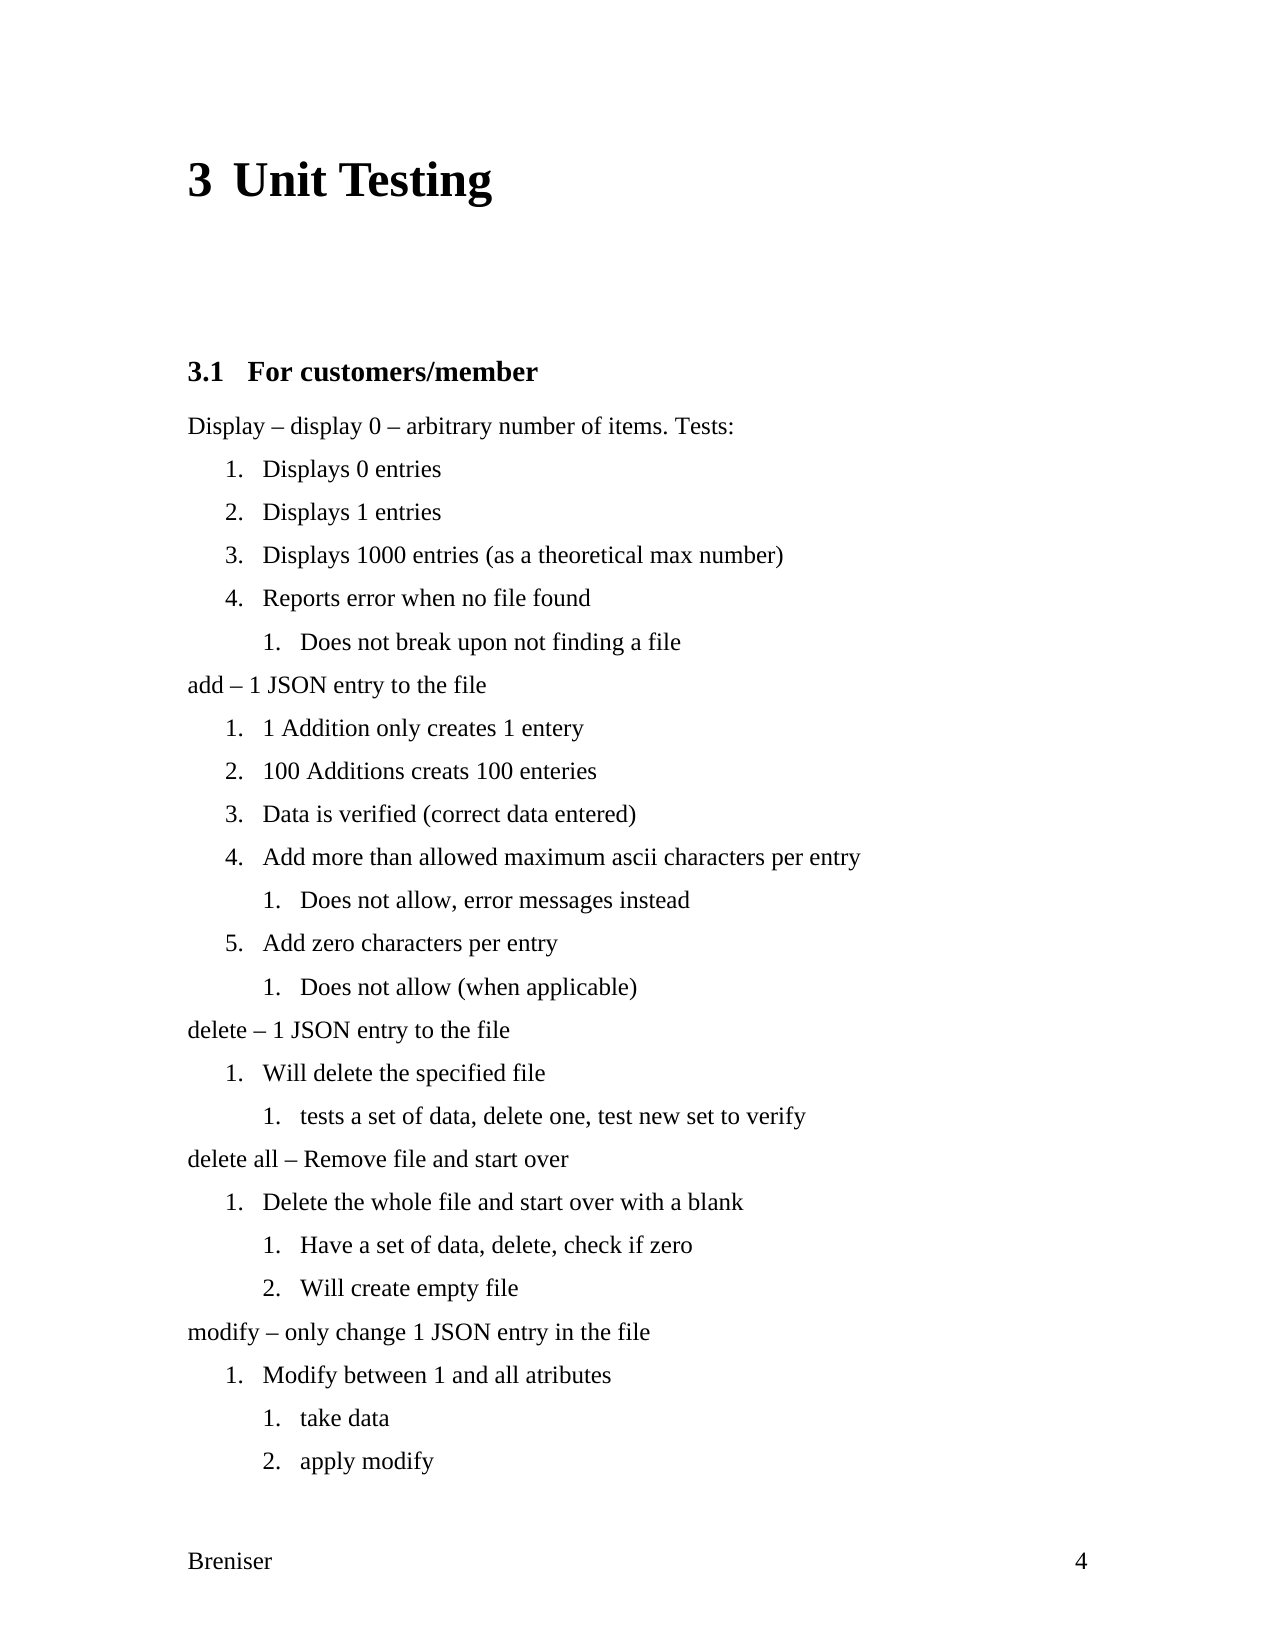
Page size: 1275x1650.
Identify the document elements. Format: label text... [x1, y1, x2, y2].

list Data is verified (correct data entered) [225, 799, 1087, 828]
list Displays 1 entries [225, 497, 1087, 526]
subtitle Unit Testing [187, 150, 1087, 207]
text modify – only change 1 JSON entry in the file [187, 1317, 1087, 1345]
list Will delete the specified file [225, 1058, 1087, 1087]
list Does not break upon not finding a file [262, 627, 1087, 655]
list Will create empty file [262, 1273, 1087, 1302]
text Display – display 0 – arbitrary number of items. Tests: [187, 411, 1087, 440]
list Does not allow, error messages instead [262, 885, 1087, 914]
subtitle For customers/member [187, 354, 1087, 388]
list Displays 1000 entries (as a theoretical max number) [225, 540, 1087, 569]
list Delete the whole file and start over with a blank [225, 1187, 1087, 1216]
text delete all – Remove file and start over [187, 1144, 1087, 1173]
list tests a set of data, delete one, test new set to verify [262, 1101, 1087, 1130]
list Modify between 1 and all atributes [225, 1360, 1087, 1388]
list Displays 0 entries [225, 454, 1087, 483]
list Reports error when no file found [225, 583, 1087, 612]
list 1 Addition only creates 1 entery [225, 713, 1087, 742]
list Add more than allowed maximum ascii characters per entry [225, 842, 1087, 871]
list Add zero characters per entry [225, 928, 1087, 957]
list 100 Additions creats 100 enteries [225, 756, 1087, 785]
list Does not allow (when applicable) [262, 972, 1087, 1000]
list take data [262, 1403, 1087, 1432]
list Have a set of data, delete, check if zero [262, 1230, 1087, 1259]
text add – 1 JSON entry to the file [187, 670, 1087, 698]
list apply modify [262, 1446, 1087, 1475]
text delete – 1 JSON entry to the file [187, 1015, 1087, 1043]
